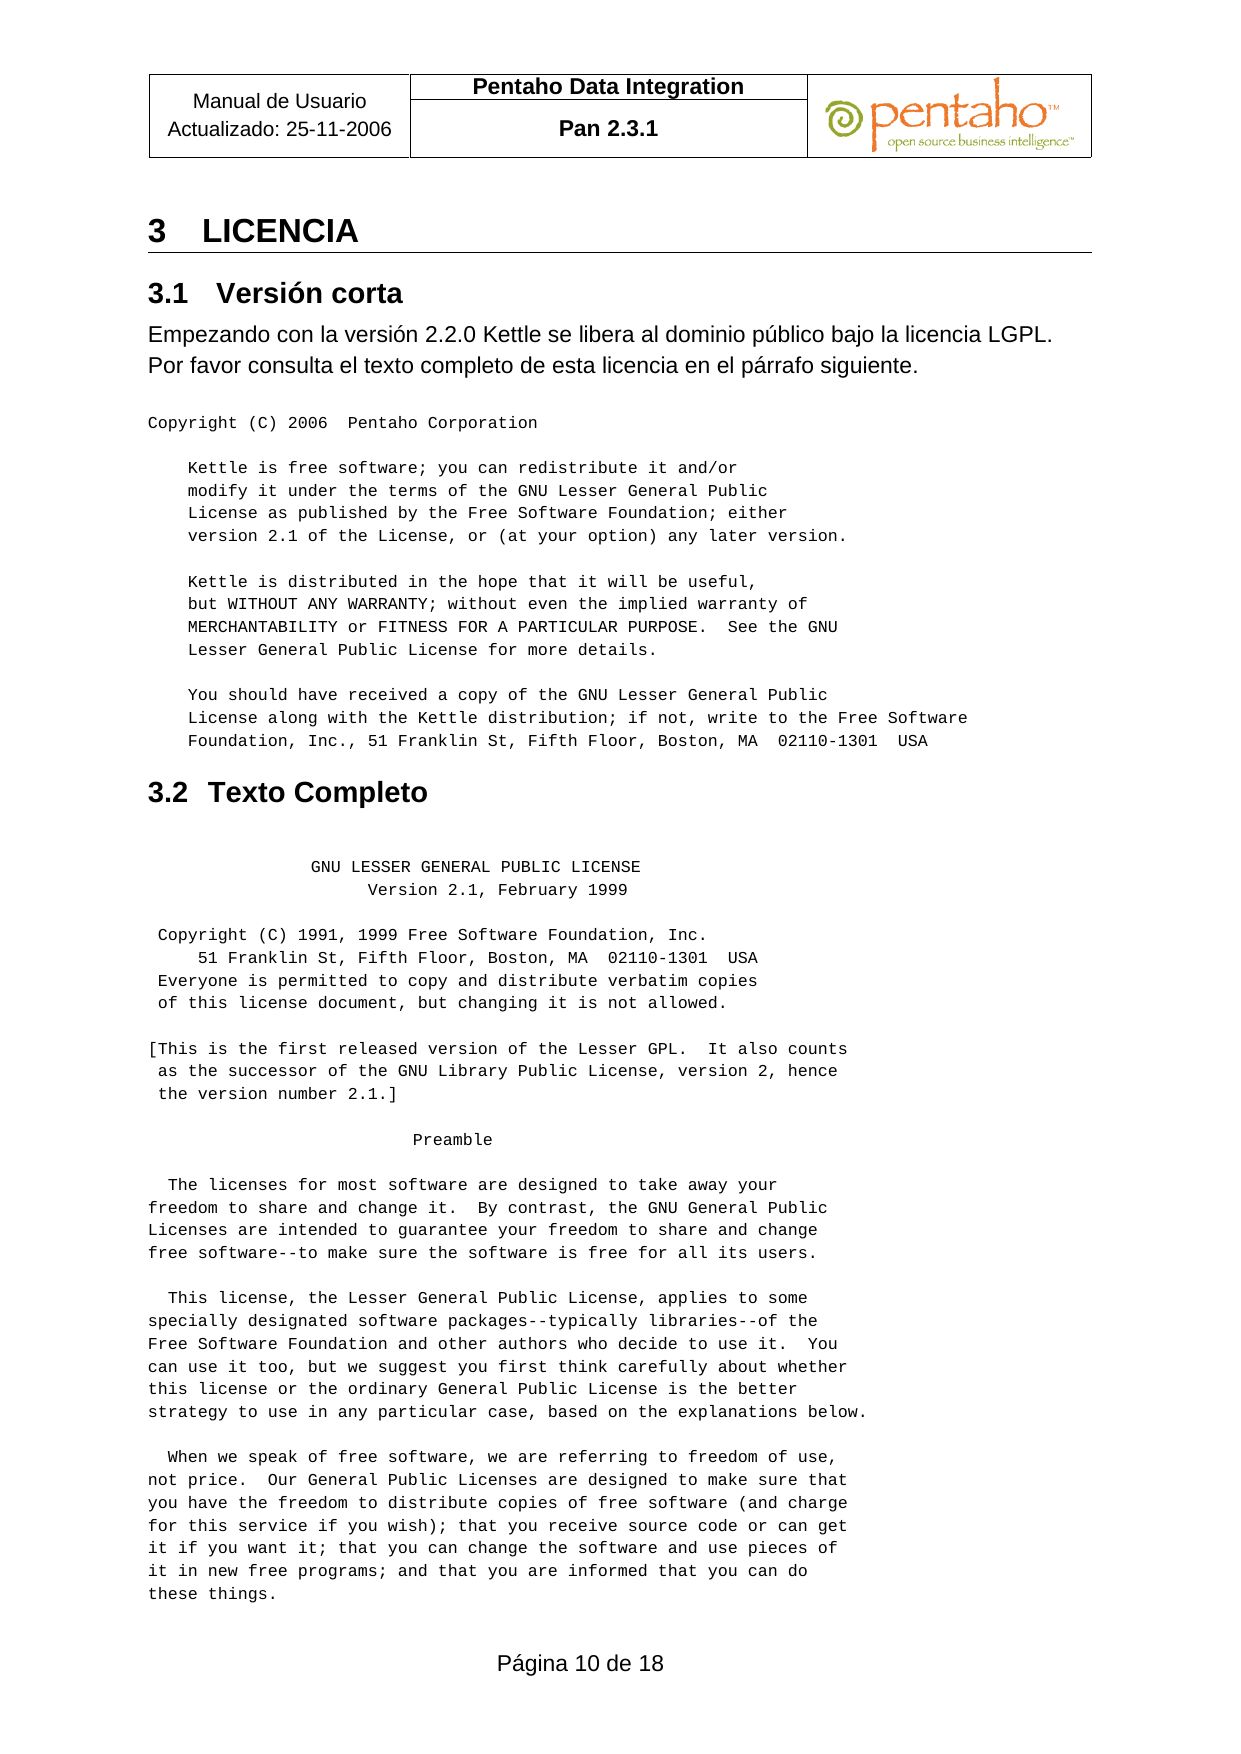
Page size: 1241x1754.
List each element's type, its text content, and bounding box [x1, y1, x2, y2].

subtitle Texto Completo [148, 776, 1092, 809]
subtitle Licencia [148, 213, 1092, 252]
subtitle Versión corta [148, 277, 1092, 310]
text Empezando con la versión 2.2.0 Kettle se libera al dominio público bajo la licencia LGPL. [148, 322, 1092, 348]
text Por favor consulta el texto completo de esta licencia en el párrafo siguiente. [148, 353, 1092, 378]
text GNU LESSER GENERAL PUBLIC LICENSE Version 2.1, February 1999 Copyright (C) 1991, 1999 Free Software Foundation, Inc. 51 Franklin St, Fifth Floor, Boston, MA 02110-1301 USA Everyone is permitted to copy and distribute verbatim copies of this license document, but changing it is not allowed. [This is the first released version of the Lesser GPL. It also counts as the successor of the GNU Library Public License, version 2, hence the version number 2.1.] Preamble The licenses for most software are designed to take away your freedom to share and change it. By contrast, the GNU General Public Licenses are intended to guarantee your freedom to share and change free software--to make sure the software is free for all its users. This license, the Lesser General Public License, applies to some specially designated software packages--typically libraries--of the Free Software Foundation and other authors who decide to use it. You can use it too, but we suggest you first think carefully about whether this license or the ordinary General Public License is the better strategy to use in any particular case, based on the explanations below. When we speak of free software, we are referring to freedom of use, not price. Our General Public Licenses are designed to make sure that you have the freedom to distribute copies of free software (and charge for this service if you wish); that you receive source code or can get it if you want it; that you can change the software and use pieces of it in new free programs; and that you are informed that you can do these things. [148, 852, 1092, 1604]
text Copyright (C) 2006 Pentaho Corporation Kettle is free software; you can redistribute it and/or modify it under the terms of the GNU Lesser General Public License as published by the Free Software Foundation; either version 2.1 of the License, or (at your option) any later version. Kettle is distributed in the hope that it will be useful, but WITHOUT ANY WARRANTY; without even the implied warranty of MERCHANTABILITY or FITNESS FOR A PARTICULAR PURPOSE. See the GNU Lesser General Public License for more details. You should have received a copy of the GNU Lesser General Public License along with the Kettle distribution; if not, write to the Free Software Foundation, Inc., 51 Franklin St, Fifth Floor, Boston, MA 02110-1301 USA [148, 414, 1092, 751]
